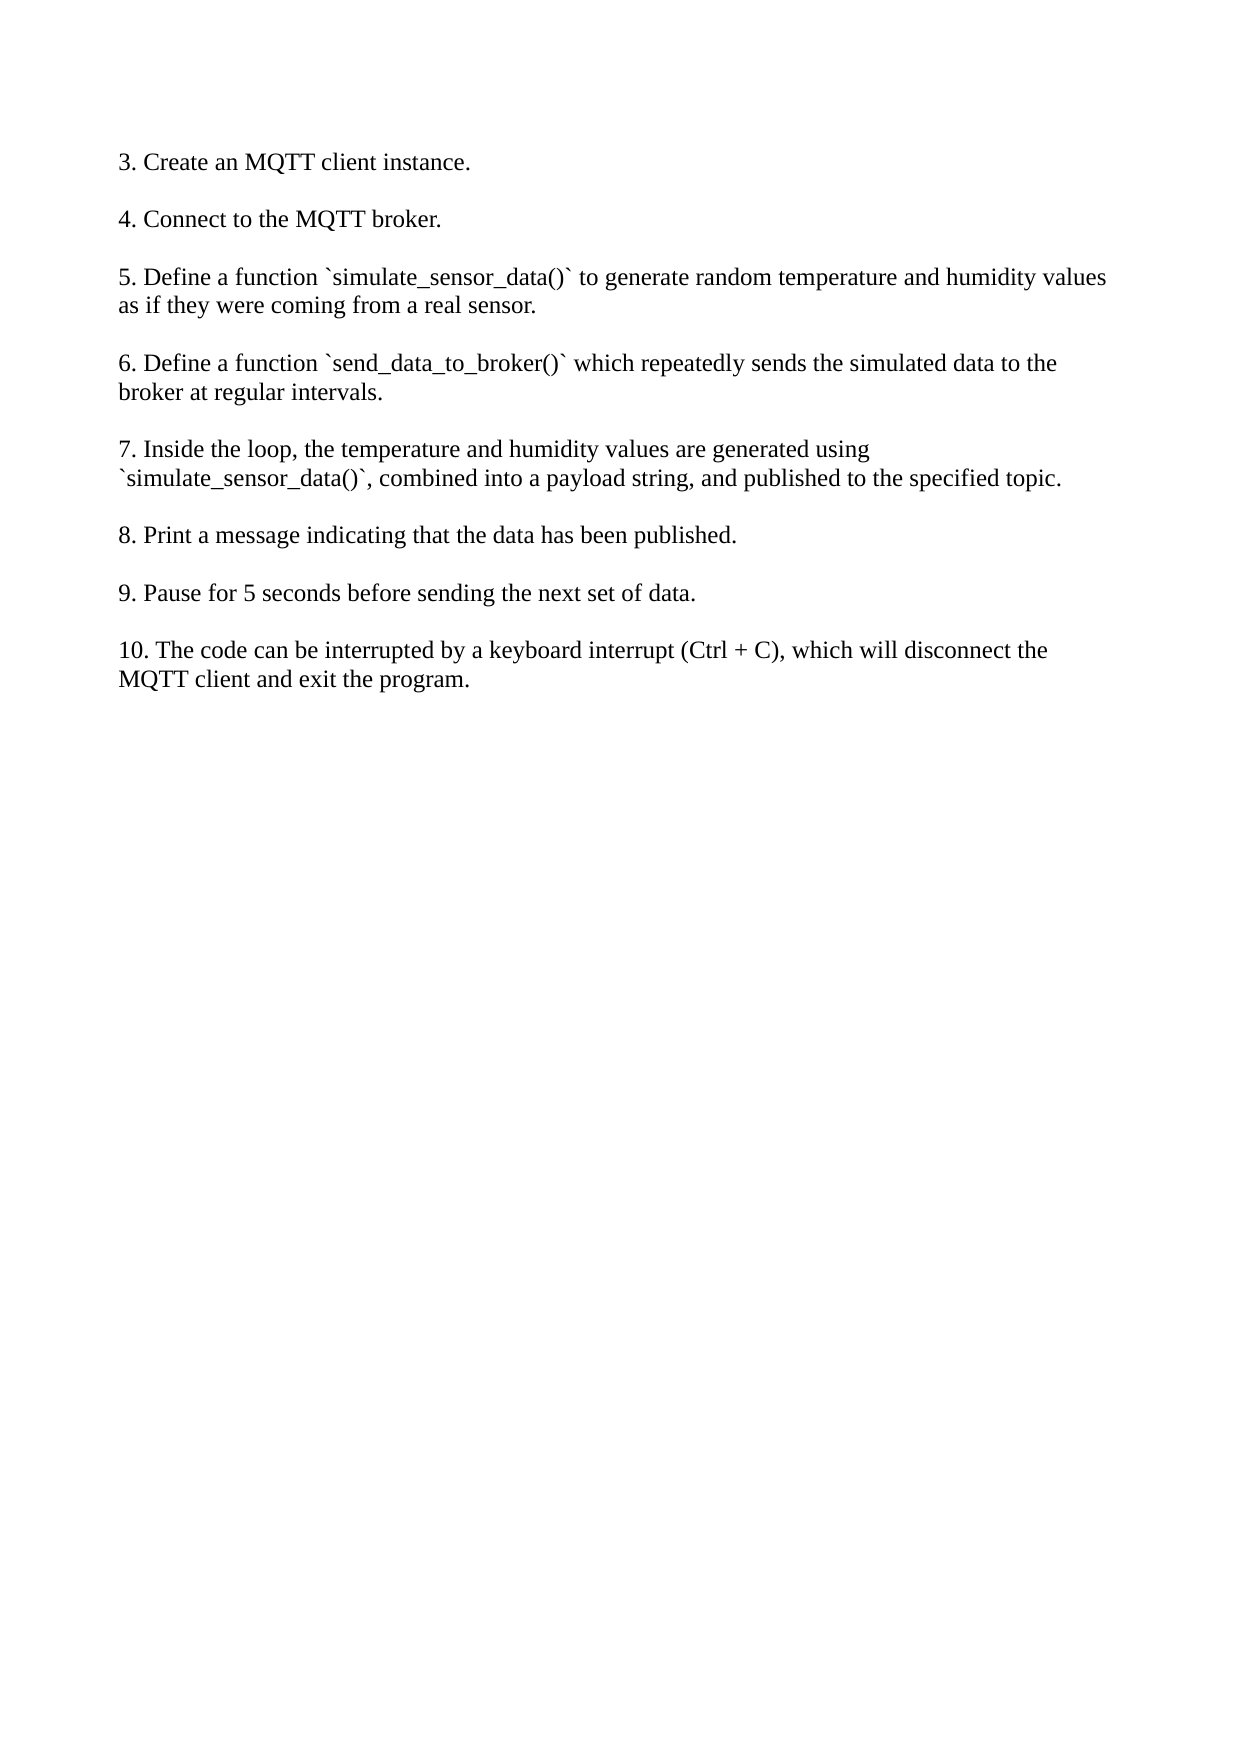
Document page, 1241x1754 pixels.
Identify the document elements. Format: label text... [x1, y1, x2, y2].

text 6. Define a function `send_data_to_broker()` which repeatedly sends the simulated data to the broker at regular intervals. [118, 348, 1122, 406]
text 10. The code can be interrupted by a keyboard interrupt (Ctrl + C), which will disconnect the MQTT client and exit the program. [118, 636, 1122, 693]
text 4. Connect to the MQTT broker. [118, 204, 1122, 233]
text 7. Inside the loop, the temperature and humidity values are generated using `simulate_sensor_data()`, combined into a payload string, and published to the specified topic. [118, 434, 1122, 492]
text 5. Define a function `simulate_sensor_data()` to generate random temperature and humidity values as if they were coming from a real sensor. [118, 262, 1122, 319]
text 3. Create an MQTT client instance. [118, 147, 1122, 176]
text 9. Pause for 5 seconds before sending the next set of data. [118, 578, 1122, 607]
text 8. Print a message indicating that the data has been published. [118, 521, 1122, 549]
